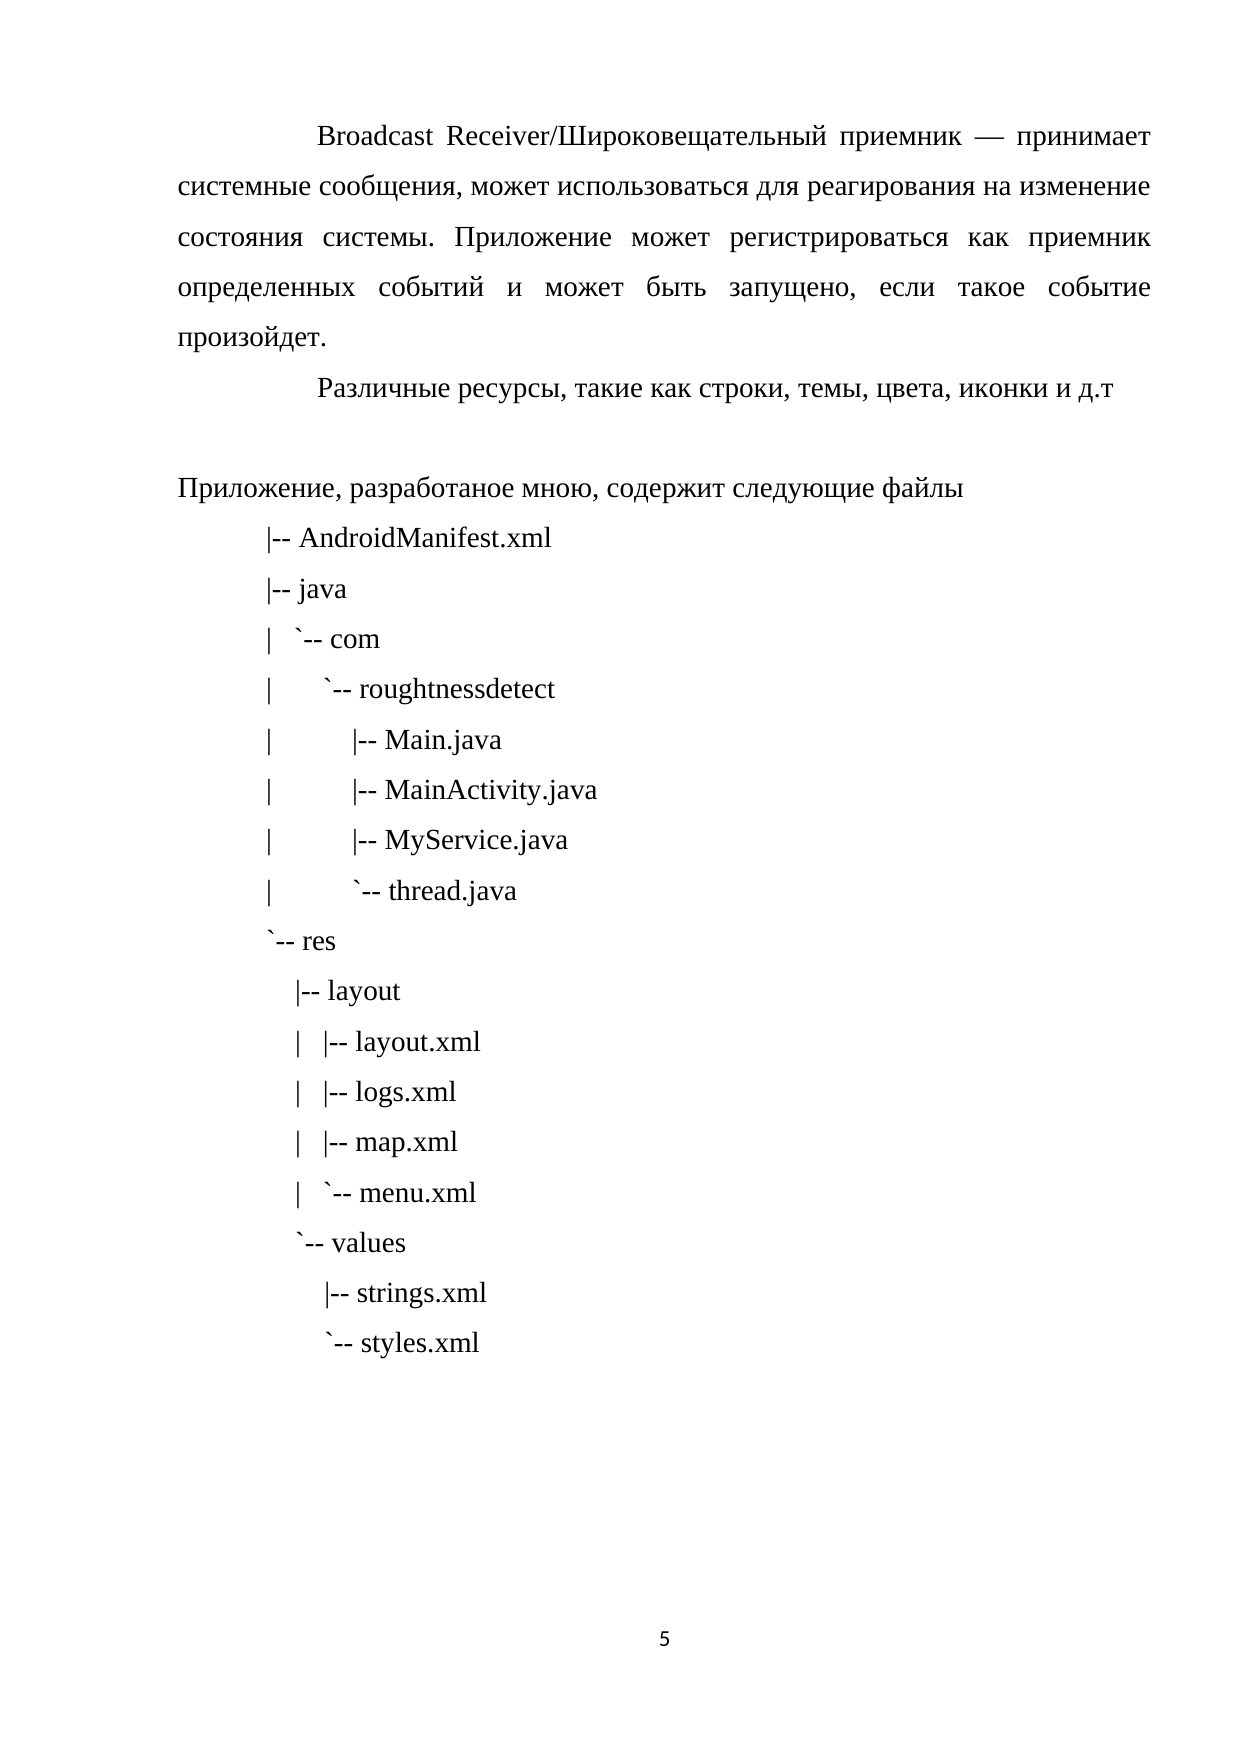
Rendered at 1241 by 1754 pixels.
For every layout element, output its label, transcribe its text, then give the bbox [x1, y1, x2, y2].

text |-- AndroidManifest.xml [177, 521, 1152, 554]
text | |-- logs.xml [177, 1074, 1152, 1108]
text | |-- map.xml [177, 1124, 1152, 1158]
text | `-- roughtnessdetect [177, 672, 1152, 705]
text | `-- thread.java [177, 873, 1152, 906]
text | |-- layout.xml [177, 1024, 1152, 1057]
text | |-- Main.java [177, 722, 1152, 755]
text |-- java [177, 571, 1152, 604]
text | |-- MainActivity.java [177, 772, 1152, 806]
text |-- strings.xml [177, 1275, 1152, 1309]
text | `-- menu.xml [177, 1175, 1152, 1208]
text | `-- com [177, 621, 1152, 655]
text Broadcast Receiver/Широковещательный приемник — принимает системные сообщения, может использоваться для реагирования на изменение состояния системы. Приложение может регистрироваться как приемник определенных событий и может быть запущено, если такое событие произойдет. [177, 118, 1152, 353]
text `-- values [177, 1225, 1152, 1258]
text Различные ресурсы, такие как строки, темы, цвета, иконки и д.т [177, 370, 1152, 403]
text Приложение, разработаное мною, содержит следующие файлы [177, 470, 1152, 504]
text | |-- MyService.java [177, 822, 1152, 856]
text `-- res [177, 923, 1152, 957]
text |-- layout [177, 973, 1152, 1007]
text `-- styles.xml [177, 1326, 1152, 1359]
